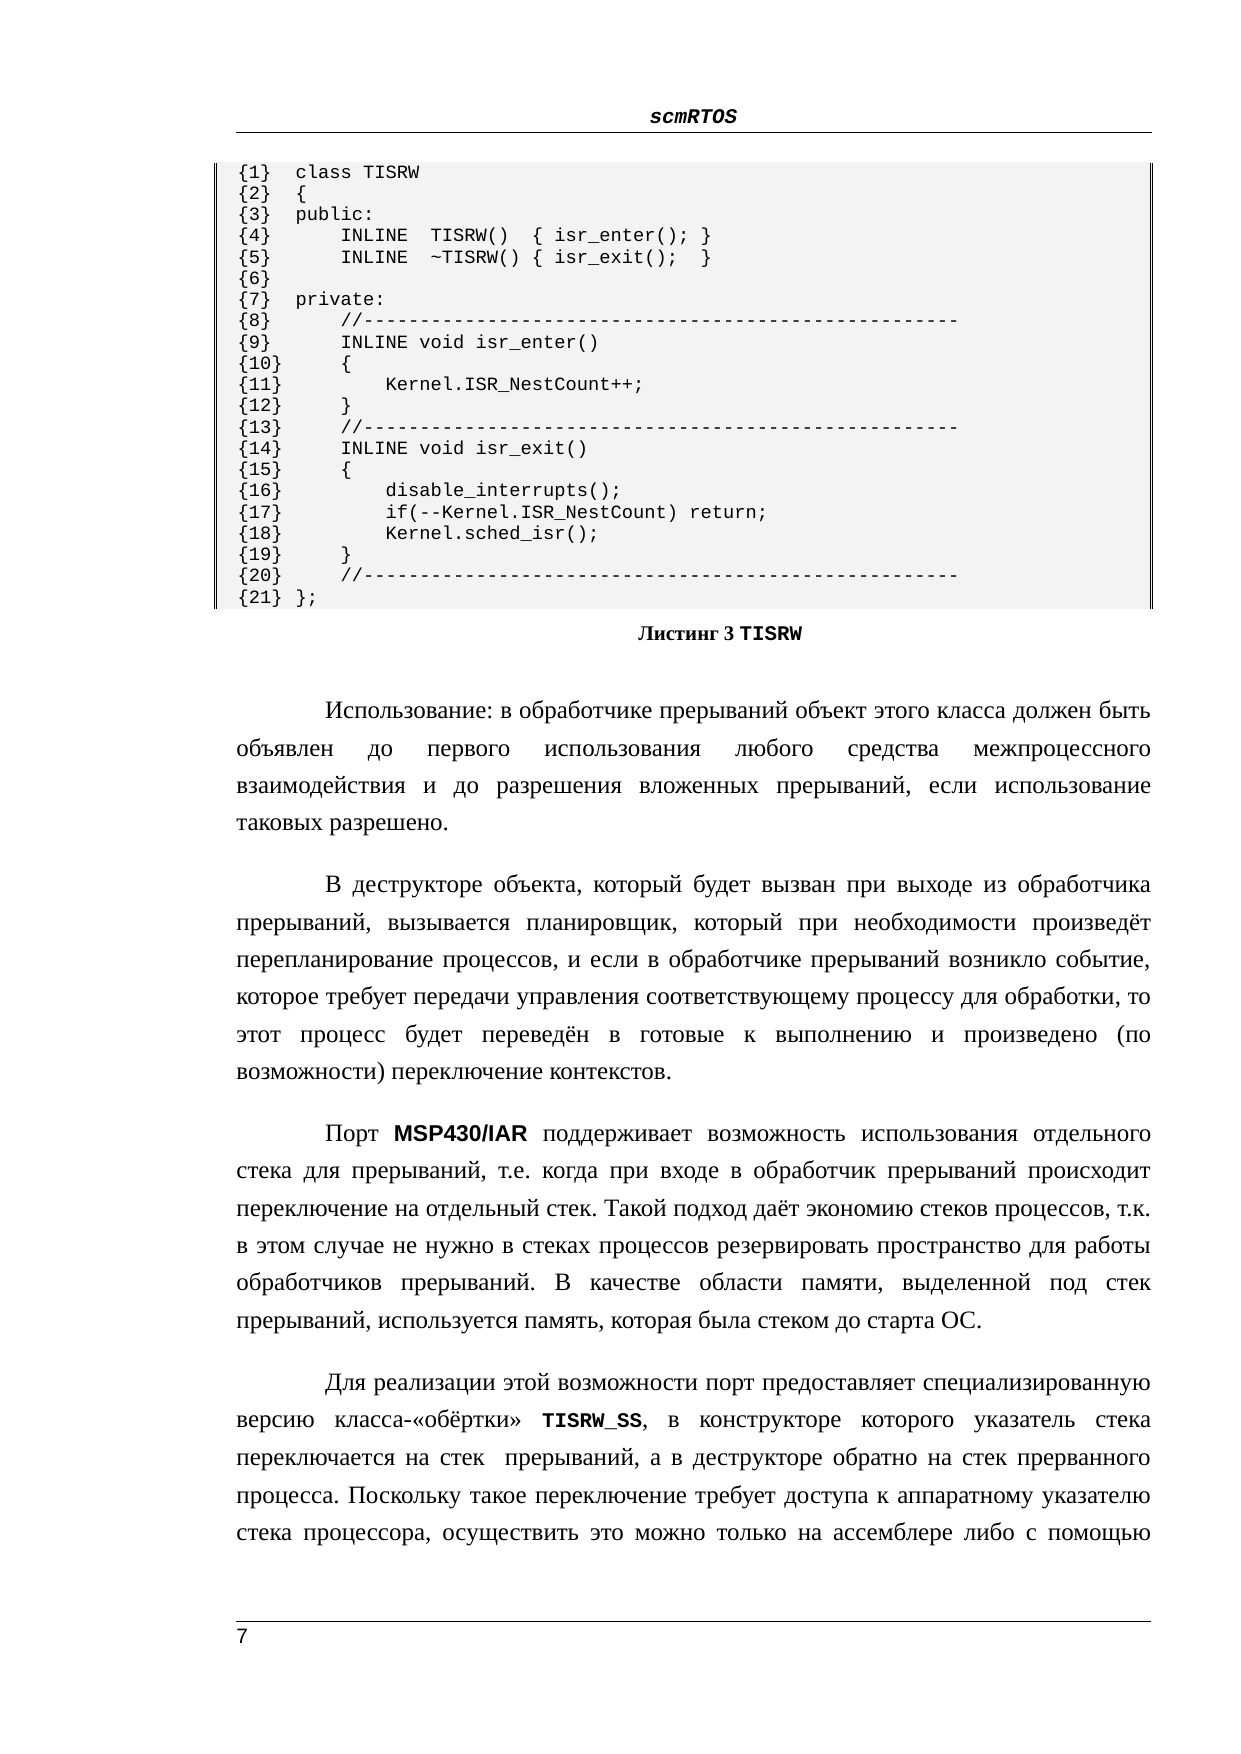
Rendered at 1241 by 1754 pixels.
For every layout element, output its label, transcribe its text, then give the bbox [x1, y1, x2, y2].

list }; [217, 587, 1150, 609]
list //----------------------------------------------------- [217, 566, 1150, 587]
list Kernel.ISR_NestCount++; [217, 375, 1150, 396]
list //----------------------------------------------------- [217, 417, 1150, 439]
list { [217, 184, 1150, 205]
list INLINE void isr_exit() [217, 439, 1150, 460]
list Kernel.sched_isr(); [217, 524, 1150, 545]
list public: [217, 205, 1150, 226]
list { [217, 460, 1150, 481]
text В деструкторе объекта, который будет вызван при выходе из обработчика прерываний, вызывается планировщик, который при необходимости произведёт перепланирование процессов, и если в обработчике прерываний возникло событие, которое требует передачи управления соответствующему процессу для обработки, то этот процесс будет переведён в готовые к выполнению и произведено (по возможности) переключение контекстов. [236, 869, 1152, 1085]
list disable_interrupts(); [217, 481, 1150, 502]
text Для реализации этой возможности порт предоставляет специализированную версию класса-«обёртки» TISRW_SS, в конструкторе которого указатель стека переключается на стек прерываний, а в деструкторе обратно на стек прерванного процесса. Поскольку такое переключение требует доступа к аппаратному указателю стека процессора, осуществить это можно только на ассемблере либо с помощью [236, 1367, 1152, 1546]
list } [217, 545, 1150, 566]
list INLINE ~TISRW() { isr_exit(); } [217, 247, 1150, 269]
list private: [217, 290, 1150, 311]
list INLINE TISRW() { isr_enter(); } [217, 226, 1150, 247]
list class TISRW [214, 162, 1150, 184]
list INLINE void isr_enter() [217, 332, 1150, 354]
text Порт MSP430/IAR поддерживает возможность использования отдельного стека для прерываний, т.е. когда при входе в обработчик прерываний происходит переключение на отдельный стек. Такой подход даёт экономию стеков процессов, т.к. в этом случае не нужно в стеках процессов резервировать пространство для работы обработчиков прерываний. В качестве области памяти, выделенной под стек прерываний, используется память, которая была стеком до старта ОС. [236, 1118, 1152, 1333]
list { [217, 354, 1150, 375]
text Использование: в обработчике прерываний объект этого класса должен быть объявлен до первого использования любого средства межпроцессного взаимодействия и до разрешения вложенных прерываний, если использование таковых разрешено. [236, 695, 1152, 836]
list //----------------------------------------------------- [217, 311, 1150, 332]
list if(--Kernel.ISR_NestCount) return; [217, 502, 1150, 524]
text Листинг 3 TISRW [288, 621, 1150, 647]
list } [217, 396, 1150, 417]
